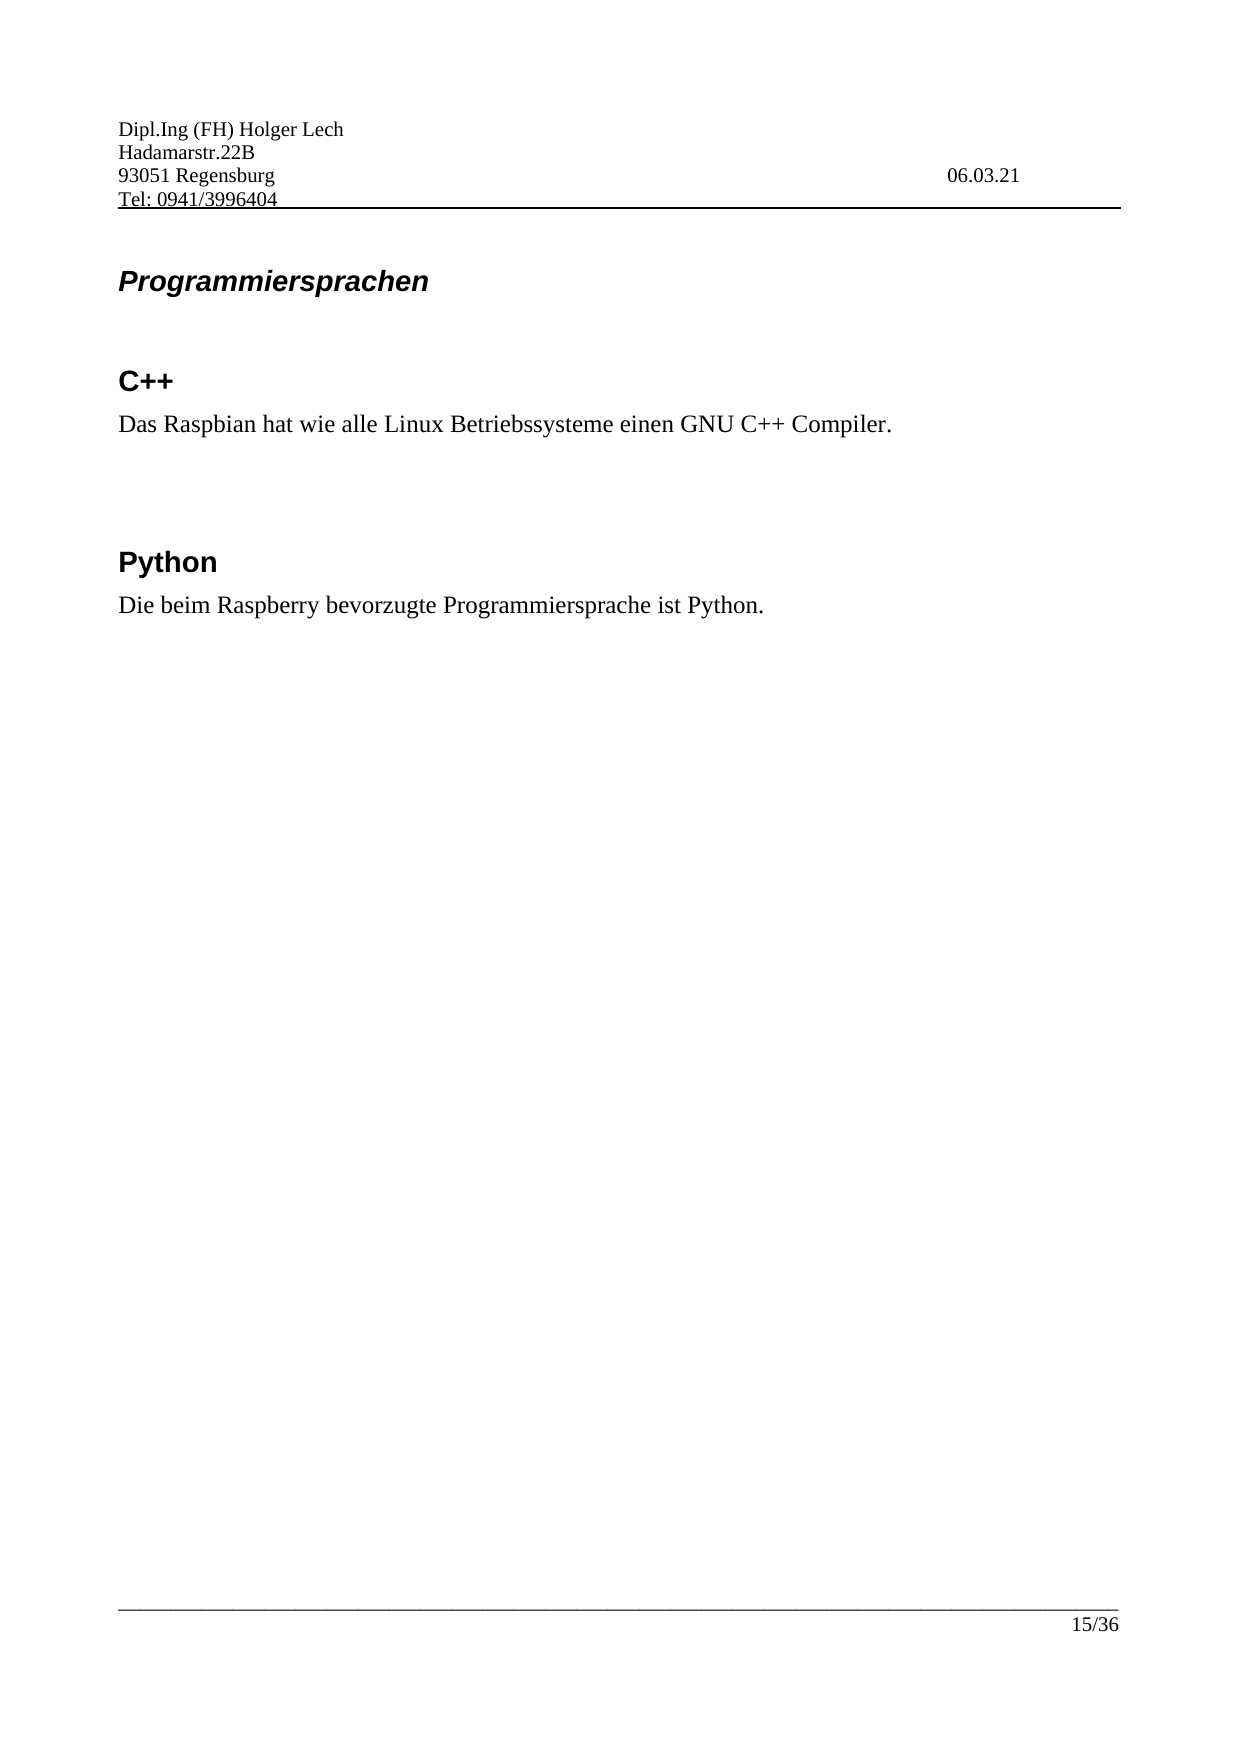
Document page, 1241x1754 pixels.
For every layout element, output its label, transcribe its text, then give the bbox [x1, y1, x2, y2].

text Die beim Raspberry bevorzugte Programmiersprache ist Python. [118, 591, 1122, 618]
subtitle Programmiersprachen [118, 265, 1122, 298]
subtitle C++ [118, 365, 1122, 398]
subtitle Python [118, 546, 1122, 578]
text Das Raspbian hat wie alle Linux Betriebssysteme einen GNU C++ Compiler. [118, 410, 1122, 438]
